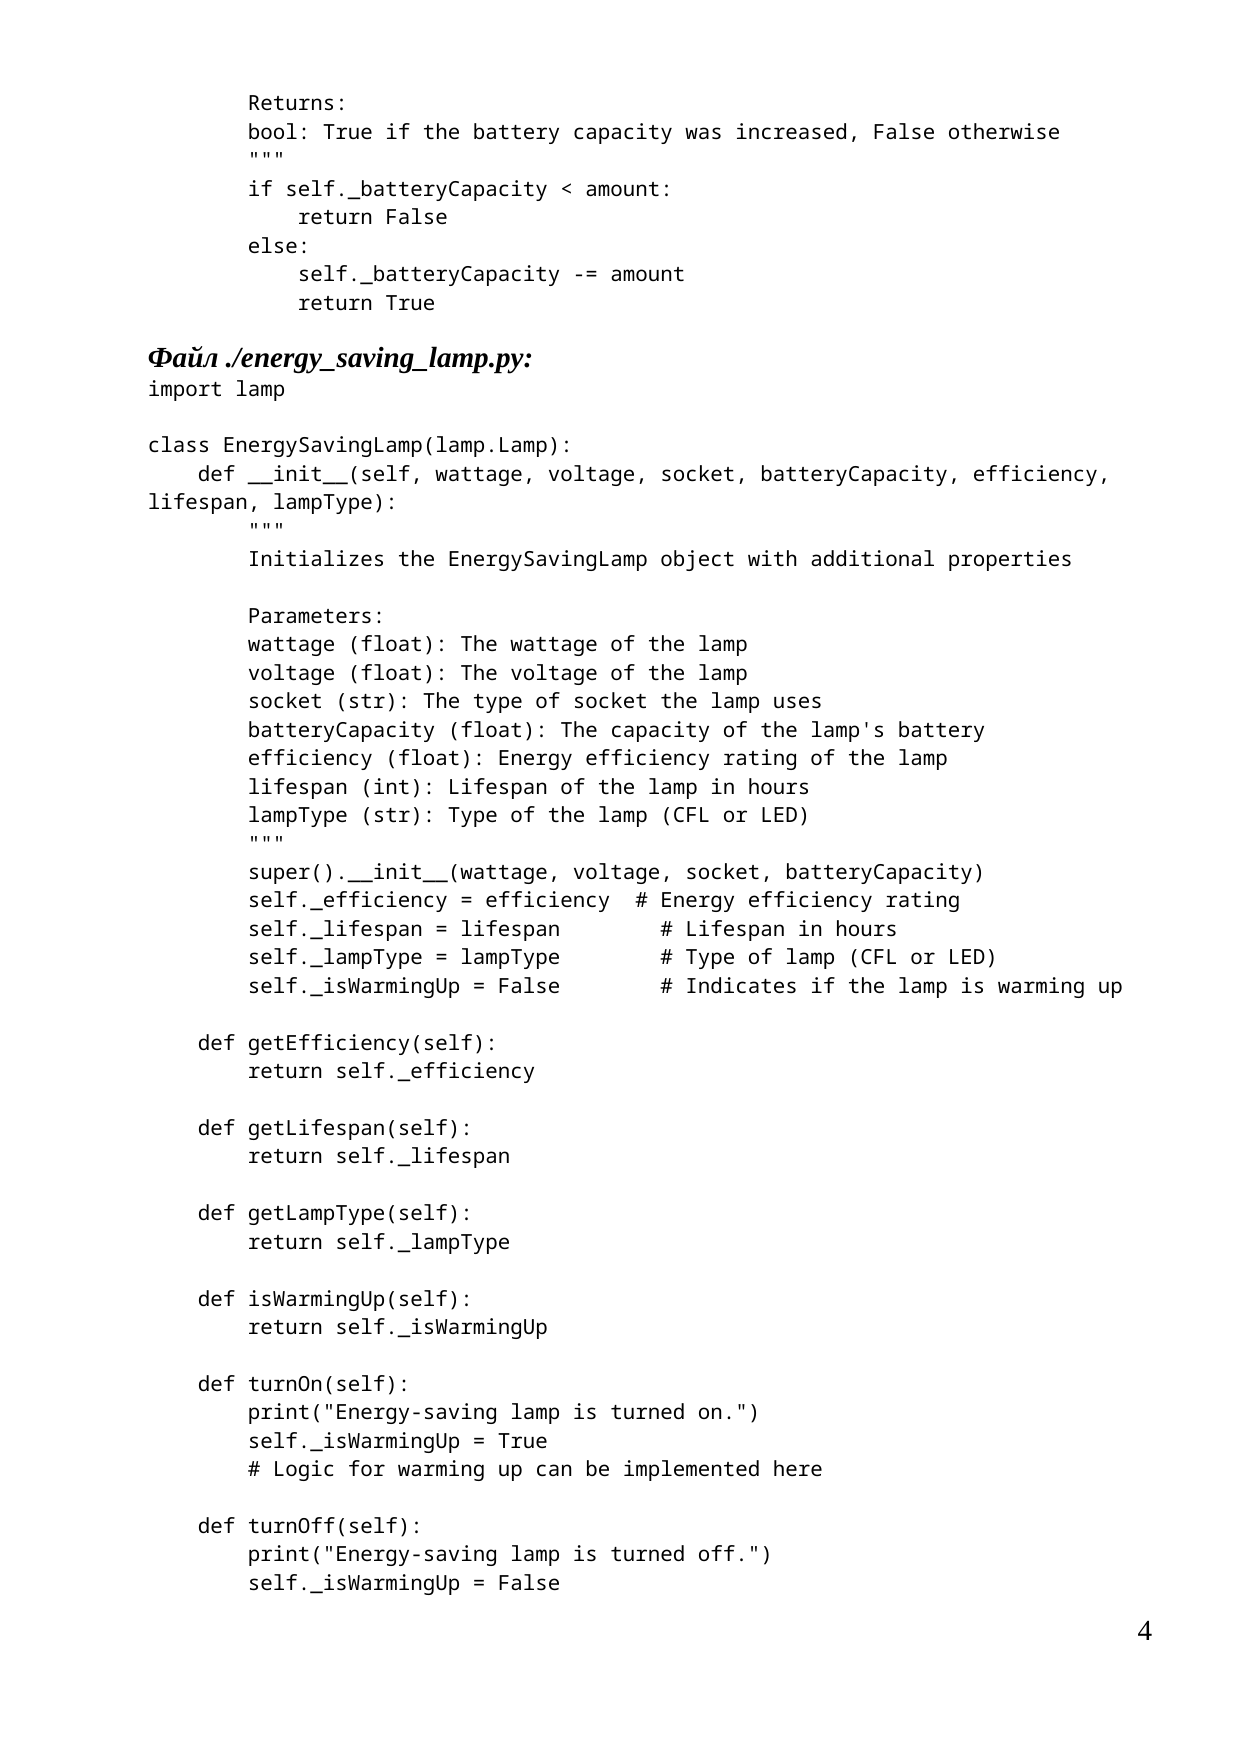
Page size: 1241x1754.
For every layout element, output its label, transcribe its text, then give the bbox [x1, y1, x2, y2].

text print("Energy-saving lamp is turned on.") [148, 1397, 1152, 1426]
text voltage (float): The voltage of the lamp [148, 658, 1152, 686]
text return True [148, 288, 1152, 316]
text self._isWarmingUp = True [148, 1426, 1152, 1454]
text return self._lampType [148, 1227, 1152, 1255]
text return False [148, 202, 1152, 231]
text def getLifespan(self): [148, 1113, 1152, 1141]
text self._isWarmingUp = False [148, 1568, 1152, 1596]
text """ [148, 516, 1152, 544]
text print("Energy-saving lamp is turned off.") [148, 1539, 1152, 1568]
text return self._efficiency [148, 1056, 1152, 1084]
text batteryCapacity (float): The capacity of the lamp's battery [148, 715, 1152, 743]
text import lamp [148, 374, 1152, 402]
text Returns: [148, 88, 1152, 117]
text Initializes the EnergySavingLamp object with additional properties [148, 544, 1152, 573]
text Файл ./energy_saving_lamp.py: [148, 340, 1152, 374]
text self._lifespan = lifespan # Lifespan in hours [148, 914, 1152, 942]
text class EnergySavingLamp(lamp.Lamp): [148, 431, 1152, 459]
text return self._isWarmingUp [148, 1312, 1152, 1341]
text efficiency (float): Energy efficiency rating of the lamp [148, 743, 1152, 772]
text def getEfficiency(self): [148, 1028, 1152, 1056]
text """ [148, 829, 1152, 857]
text def getLampType(self): [148, 1198, 1152, 1227]
text bool: True if the battery capacity was increased, False otherwise [148, 117, 1152, 145]
text lampType (str): Type of the lamp (CFL or LED) [148, 800, 1152, 829]
text return self._lifespan [148, 1141, 1152, 1170]
text self._isWarmingUp = False # Indicates if the lamp is warming up [148, 971, 1152, 999]
text Parameters: [148, 601, 1152, 629]
text wattage (float): The wattage of the lamp [148, 629, 1152, 658]
text self._efficiency = efficiency # Energy efficiency rating [148, 886, 1152, 914]
text """ [148, 145, 1152, 174]
text def __init__(self, wattage, voltage, socket, batteryCapacity, efficiency, lifespan, lampType): [148, 459, 1152, 516]
text self._lampType = lampType # Type of lamp (CFL or LED) [148, 942, 1152, 971]
text def turnOff(self): [148, 1511, 1152, 1539]
text def turnOn(self): [148, 1369, 1152, 1397]
text if self._batteryCapacity < amount: [148, 174, 1152, 202]
text def isWarmingUp(self): [148, 1284, 1152, 1312]
text lifespan (int): Lifespan of the lamp in hours [148, 772, 1152, 800]
text else: [148, 231, 1152, 259]
text socket (str): The type of socket the lamp uses [148, 686, 1152, 715]
text super().__init__(wattage, voltage, socket, batteryCapacity) [148, 857, 1152, 886]
text self._batteryCapacity -= amount [148, 259, 1152, 288]
text # Logic for warming up can be implemented here [148, 1454, 1152, 1483]
